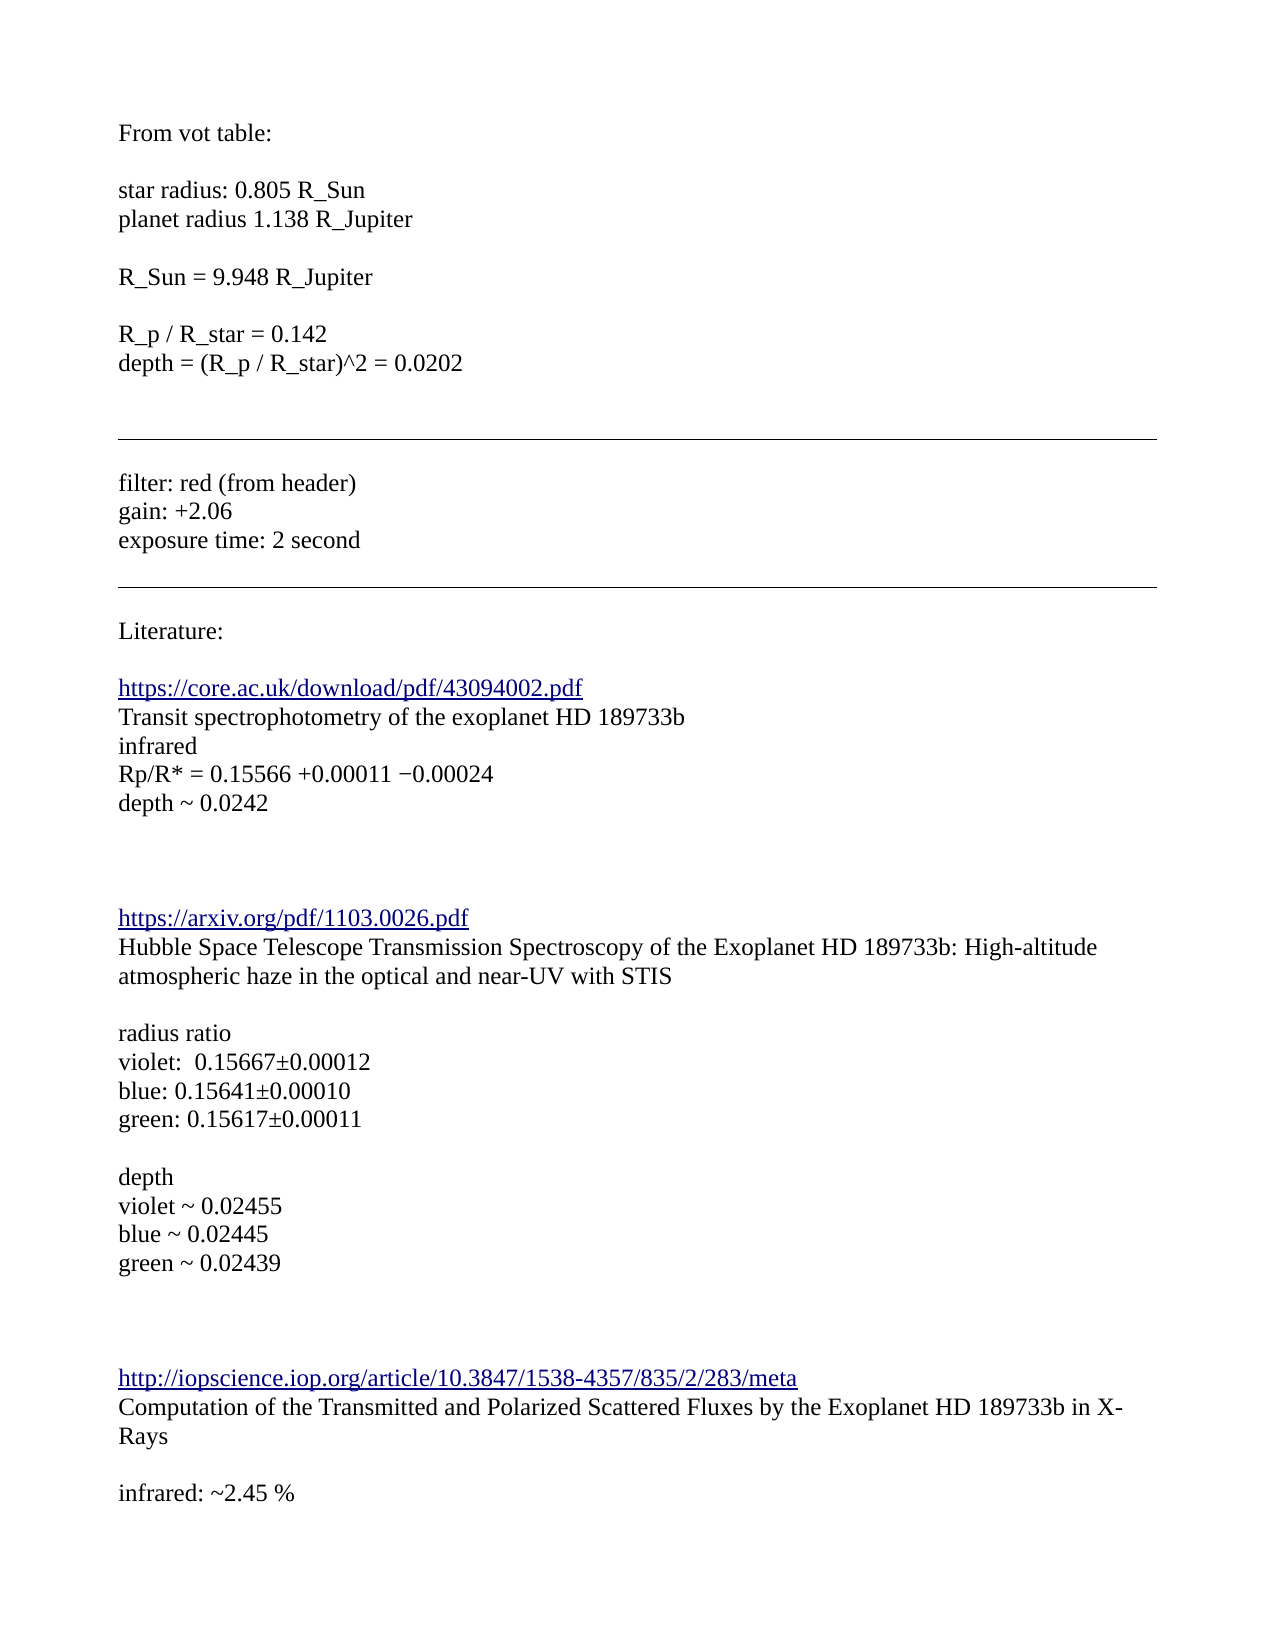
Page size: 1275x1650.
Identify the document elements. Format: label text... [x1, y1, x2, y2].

text green: 0.15617±0.00011 [118, 1104, 1157, 1133]
text R_p / R_star = 0.142 [118, 319, 1157, 348]
text depth = (R_p / R_star)^2 = 0.0202 [118, 348, 1157, 377]
text Transit spectrophotometry of the exoplanet HD 189733b [118, 702, 1157, 731]
text exposure time: 2 second [118, 525, 1157, 554]
text From vot table: [118, 118, 1157, 147]
text star radius: 0.805 R_Sun [118, 176, 1157, 204]
text Literature: [118, 616, 1157, 644]
text radius ratio [118, 1018, 1157, 1047]
text R_Sun = 9.948 R_Jupiter [118, 262, 1157, 291]
text violet: 0.15667±0.00012 [118, 1047, 1157, 1076]
text depth [118, 1162, 1157, 1191]
text planet radius 1.138 R_Jupiter [118, 204, 1157, 233]
text green ~ 0.02439 [118, 1248, 1157, 1277]
text filter: red (from header) [118, 468, 1157, 496]
text Rp/R* = 0.15566 +0.00011 −0.00024 [118, 759, 1157, 788]
text https://core.ac.uk/download/pdf/43094002.pdf [118, 673, 1157, 702]
text https://arxiv.org/pdf/1103.0026.pdf [118, 903, 1157, 932]
text Hubble Space Telescope Transmission Spectroscopy of the Exoplanet HD 189733b: High-altitude atmospheric haze in the optical and near-UV with STIS [118, 932, 1157, 989]
text gain: +2.06 [118, 496, 1157, 525]
text http://iopscience.iop.org/article/10.3847/1538-4357/835/2/283/meta [118, 1363, 1157, 1392]
text Computation of the Transmitted and Polarized Scattered Fluxes by the Exoplanet HD 189733b in X-Rays [118, 1392, 1157, 1449]
text infrared [118, 731, 1157, 759]
text infrared: ~2.45 % [118, 1478, 1157, 1507]
text violet ~ 0.02455 [118, 1191, 1157, 1219]
text blue ~ 0.02445 [118, 1219, 1157, 1248]
text blue: 0.15641±0.00010 [118, 1076, 1157, 1104]
text depth ~ 0.0242 [118, 788, 1157, 817]
